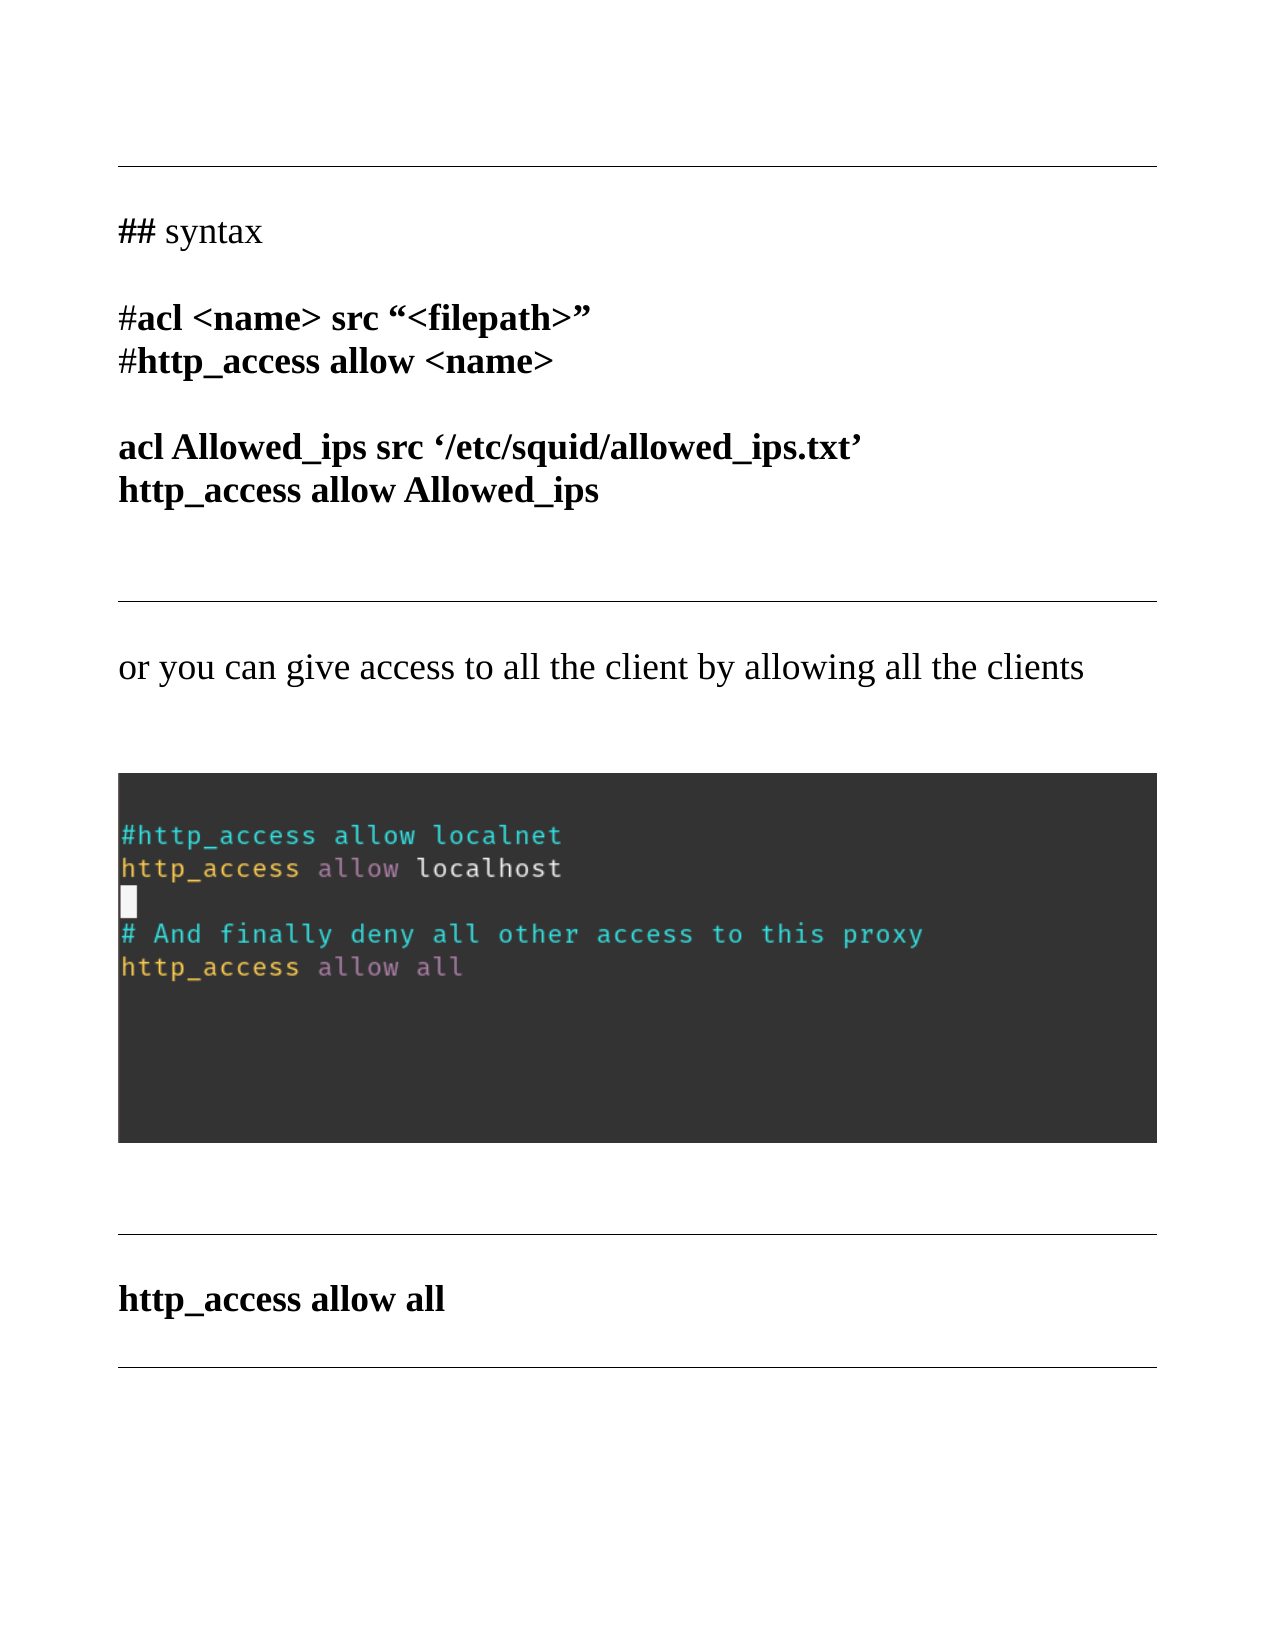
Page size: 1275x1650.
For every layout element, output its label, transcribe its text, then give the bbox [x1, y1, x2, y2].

text http_access allow Allowed_ips [118, 468, 1157, 511]
text #acl <name> src “<filepath>” [118, 295, 1157, 338]
text #http_access allow <name> [118, 338, 1157, 381]
text or you can give access to all the client by allowing all the clients [118, 644, 1157, 688]
text ## syntax [118, 209, 1157, 252]
picture [118, 773, 1157, 1143]
text http_access allow all [118, 1277, 1157, 1320]
text acl Allowed_ips src ‘/etc/squid/allowed_ips.txt’ [118, 424, 1157, 468]
